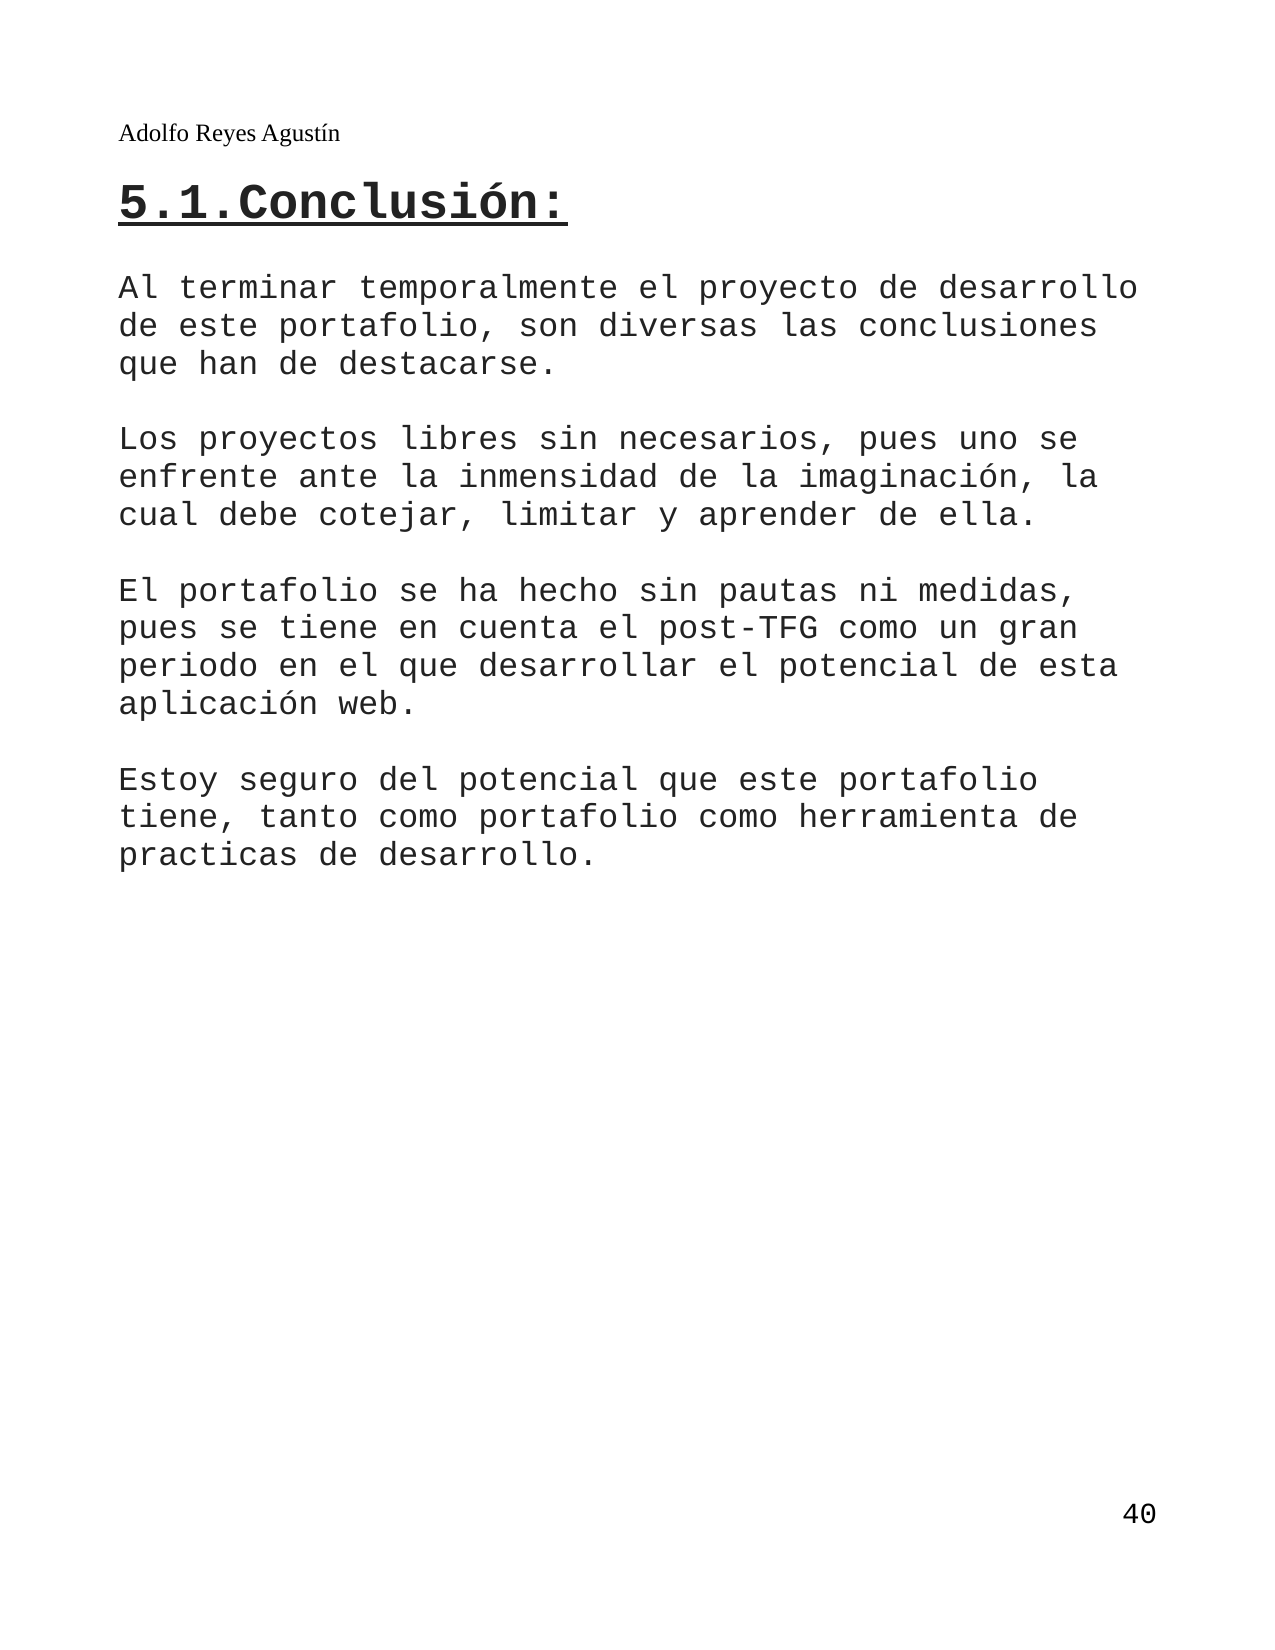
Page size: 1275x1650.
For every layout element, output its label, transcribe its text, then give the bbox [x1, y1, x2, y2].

text Los proyectos libres sin necesarios, pues uno se enfrente ante la inmensidad de la imaginación, la cual debe cotejar, limitar y aprender de ella. [118, 422, 1157, 536]
text El portafolio se ha hecho sin pautas ni medidas, pues se tiene en cuenta el post-TFG como un gran periodo en el que desarrollar el potencial de esta aplicación web. [118, 573, 1157, 724]
text 5.1.Conclusión: [118, 176, 1157, 233]
text Estoy seguro del potencial que este portafolio tiene, tanto como portafolio como herramienta de practicas de desarrollo. [118, 762, 1157, 876]
text Al terminar temporalmente el proyecto de desarrollo de este portafolio, son diversas las conclusiones que han de destacarse. [118, 271, 1157, 384]
